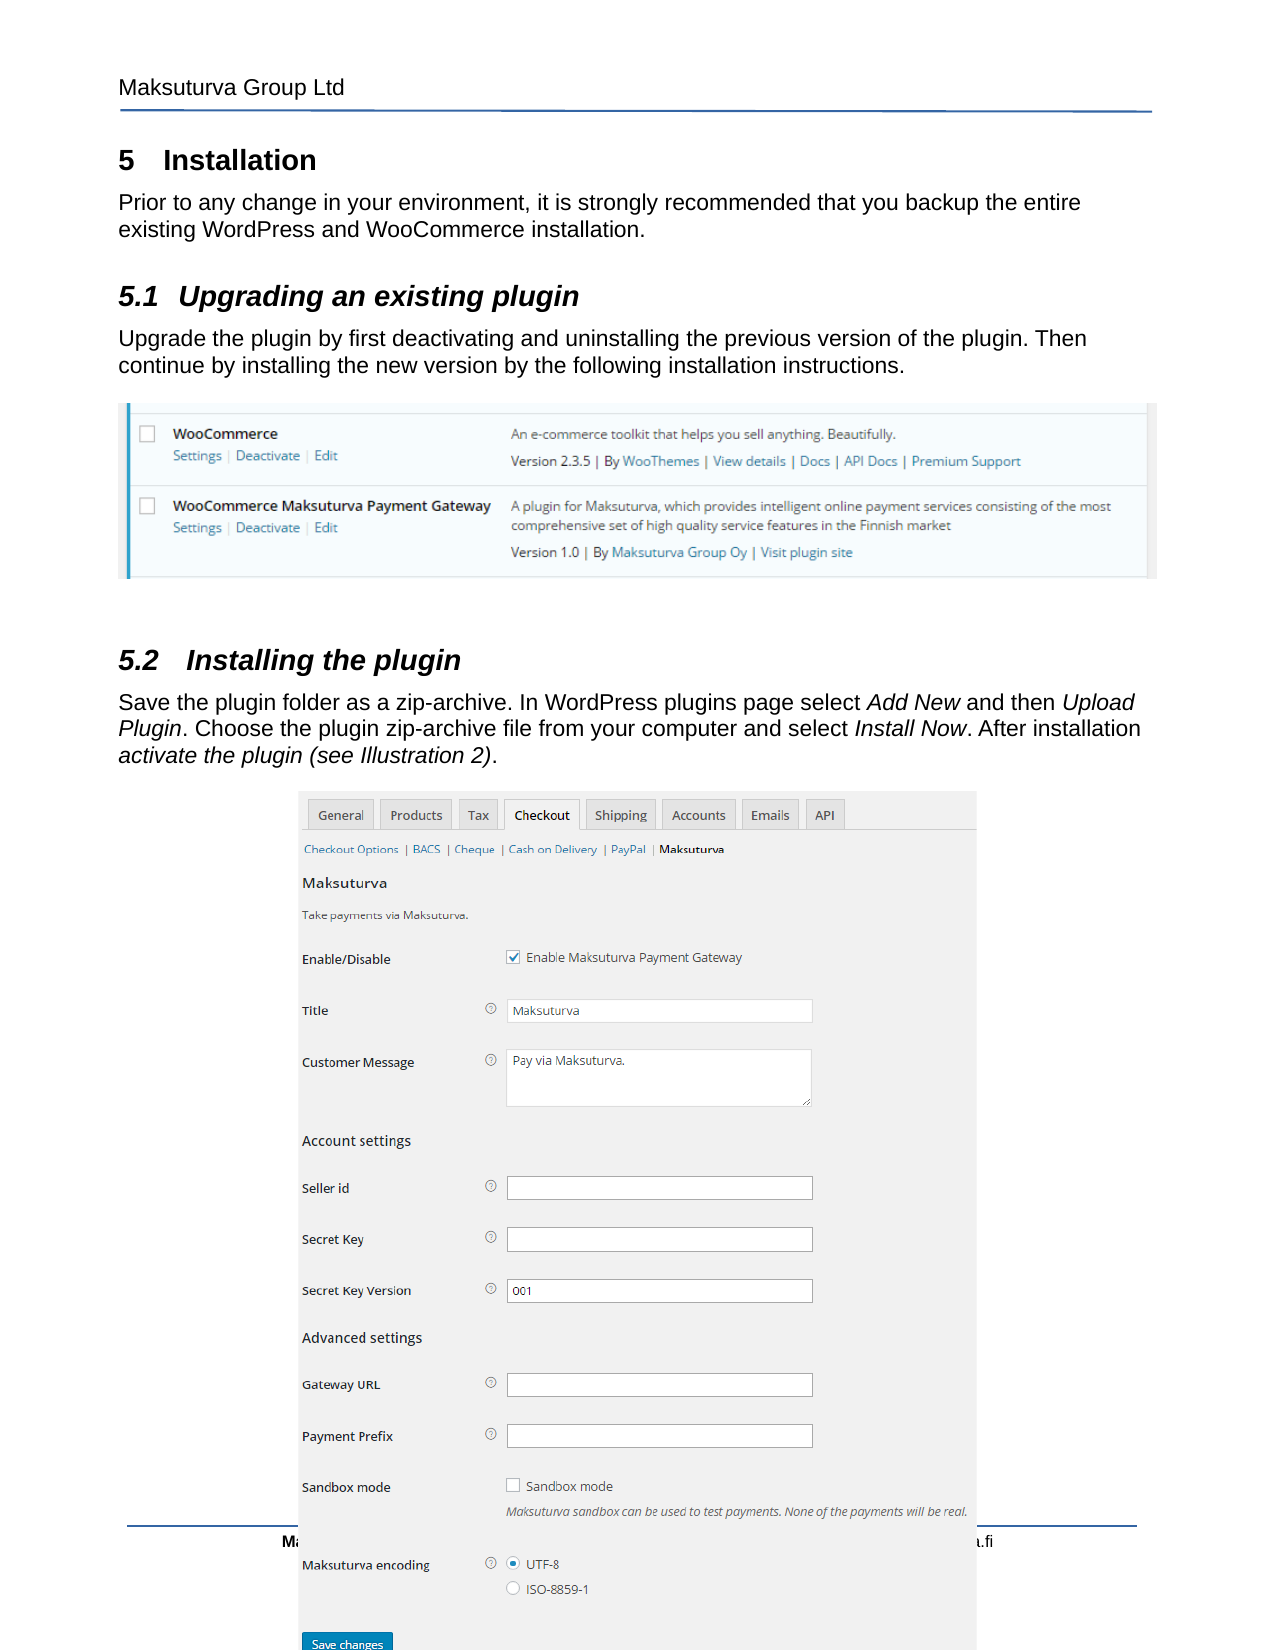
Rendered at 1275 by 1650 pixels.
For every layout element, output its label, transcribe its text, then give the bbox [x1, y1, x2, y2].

text Upgrade the plugin by first deactivating and uninstalling the previous version of the plugin. Then continue by installing the new version by the following installation instructions. [118, 325, 1157, 378]
text Save the plugin folder as a zip-archive. In WordPress plugins page select Add New and then Upload Plugin. Choose the plugin zip-archive file from your computer and select Install Now. After installation activate the plugin (see Illustration 2). [118, 689, 1157, 768]
subtitle Installing the plugin [118, 643, 1157, 676]
subtitle Upgrading an existing plugin [118, 279, 1157, 313]
subtitle Installation [118, 143, 1157, 177]
text Prior to any change in your environment, it is strongly recommended that you backup the entire existing WordPress and WooCommerce installation. [118, 189, 1157, 242]
